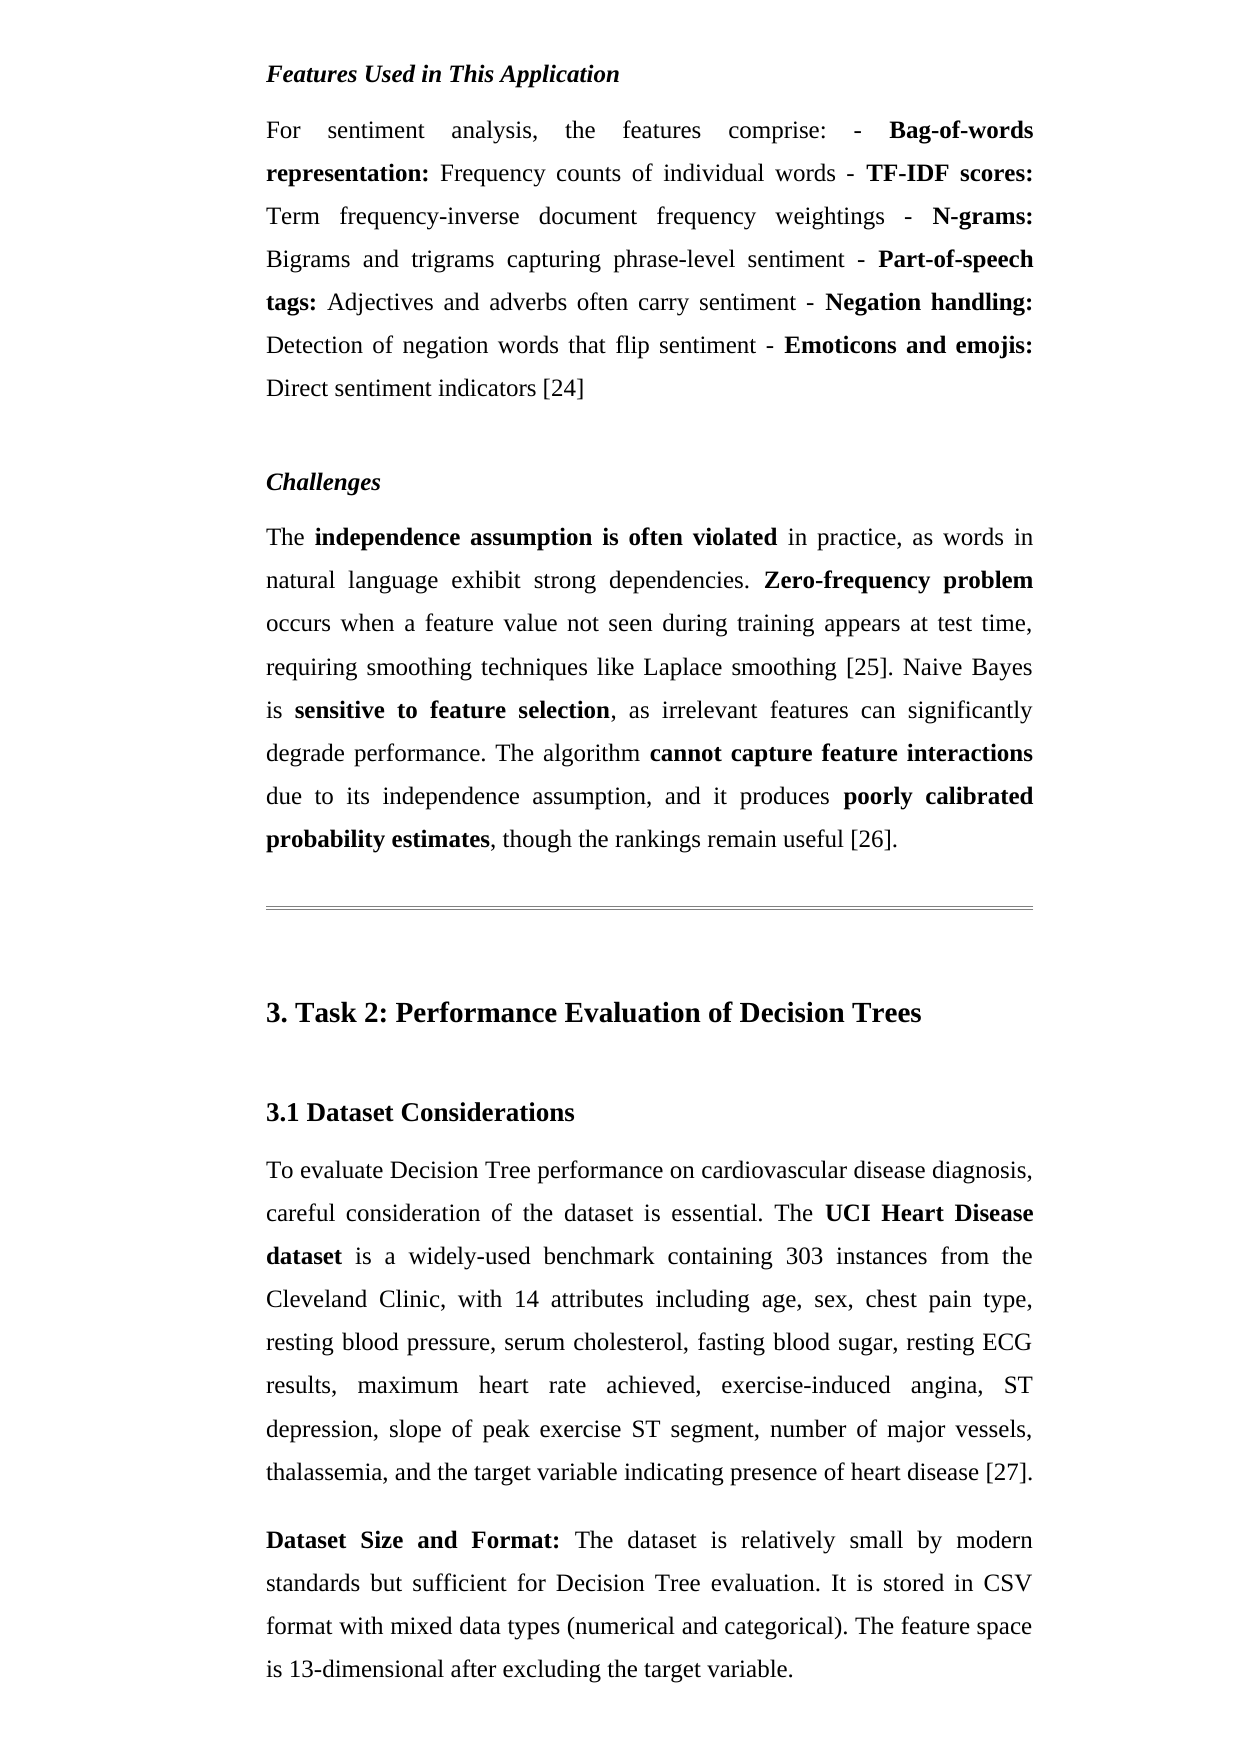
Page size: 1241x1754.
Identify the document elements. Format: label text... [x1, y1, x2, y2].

text The independence assumption is often violated in practice, as words in natural language exhibit strong dependencies. Zero-frequency problem occurs when a feature value not seen during training appears at test time, requiring smoothing techniques like Laplace smoothing [25]. Naive Bayes is sensitive to feature selection, as irrelevant features can significantly degrade performance. The algorithm cannot capture feature interactions due to its independence assumption, and it produces poorly calibrated probability estimates, though the rankings remain useful [26]. [266, 522, 1033, 853]
text To evaluate Decision Tree performance on cardiovascular disease diagnosis, careful consideration of the dataset is essential. The UCI Heart Disease dataset is a widely-used benchmark containing 303 instances from the Cleveland Clinic, with 14 attributes including age, sex, chest pain type, resting blood pressure, serum cholesterol, fasting blood sugar, resting ECG results, maximum heart rate achieved, exercise-induced angina, ST depression, slope of peak exercise ST segment, number of major vessels, thalassemia, and the target variable indicating presence of heart disease [27]. [266, 1155, 1033, 1486]
text Dataset Size and Format: The dataset is relatively small by modern standards but sufficient for Decision Tree evaluation. It is stored in CSV format with mixed data types (numerical and categorical). The feature space is 13-dimensional after excluding the target variable. [266, 1525, 1033, 1683]
subtitle 3. Task 2: Performance Evaluation of Decision Trees [266, 996, 1033, 1029]
subtitle 3.1 Dataset Considerations [266, 1096, 1033, 1127]
text For sentiment analysis, the features comprise: - Bag-of-words representation: Frequency counts of individual words - TF-IDF scores: Term frequency-inverse document frequency weightings - N-grams: Bigrams and trigrams capturing phrase-level sentiment - Part-of-speech tags: Adjectives and adverbs often carry sentiment - Negation handling: Detection of negation words that flip sentiment - Emoticons and emojis: Direct sentiment indicators [24] [266, 115, 1033, 402]
subtitle Challenges [266, 467, 1033, 495]
subtitle Features Used in This Application [266, 59, 1033, 88]
